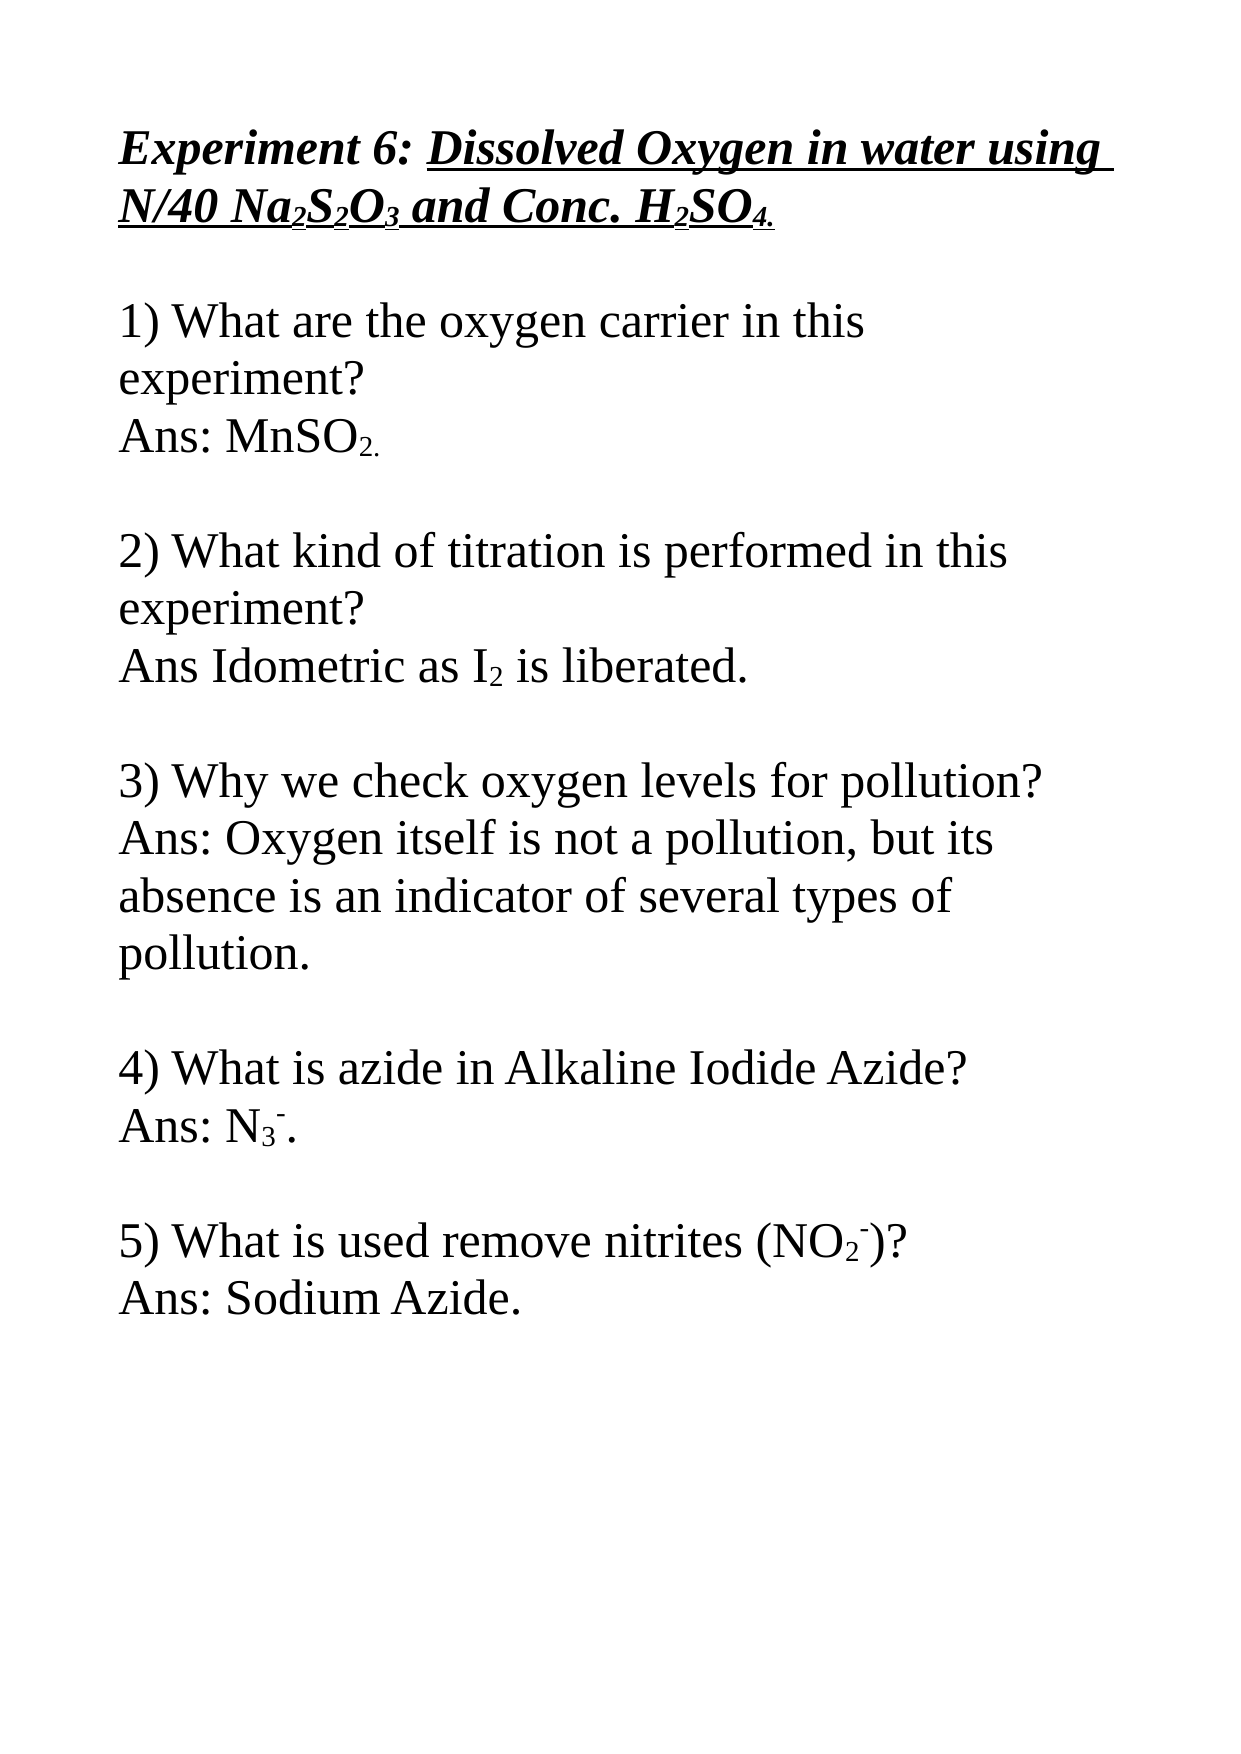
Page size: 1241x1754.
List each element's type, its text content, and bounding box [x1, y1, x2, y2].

text Ans: Sodium Azide. [118, 1268, 1122, 1326]
text Ans: N3-. [118, 1096, 1122, 1153]
text 5) What is used remove nitrites (NO2-)? [118, 1211, 1122, 1268]
text 1) What are the oxygen carrier in this experiment? [118, 291, 1122, 406]
text Ans Idometric as I2 is liberated. [118, 636, 1122, 693]
text Experiment 6: Dissolved Oxygen in water using N/40 Na2S2O3 and Conc. H2SO4. [118, 118, 1122, 233]
text 3) Why we check oxygen levels for pollution? [118, 751, 1122, 808]
text Ans: Oxygen itself is not a pollution, but its absence is an indicator of several types of pollution. [118, 808, 1122, 981]
text 4) What is azide in Alkaline Iodide Azide? [118, 1038, 1122, 1096]
text Ans: MnSO2. [118, 406, 1122, 463]
text 2) What kind of titration is performed in this experiment? [118, 521, 1122, 636]
